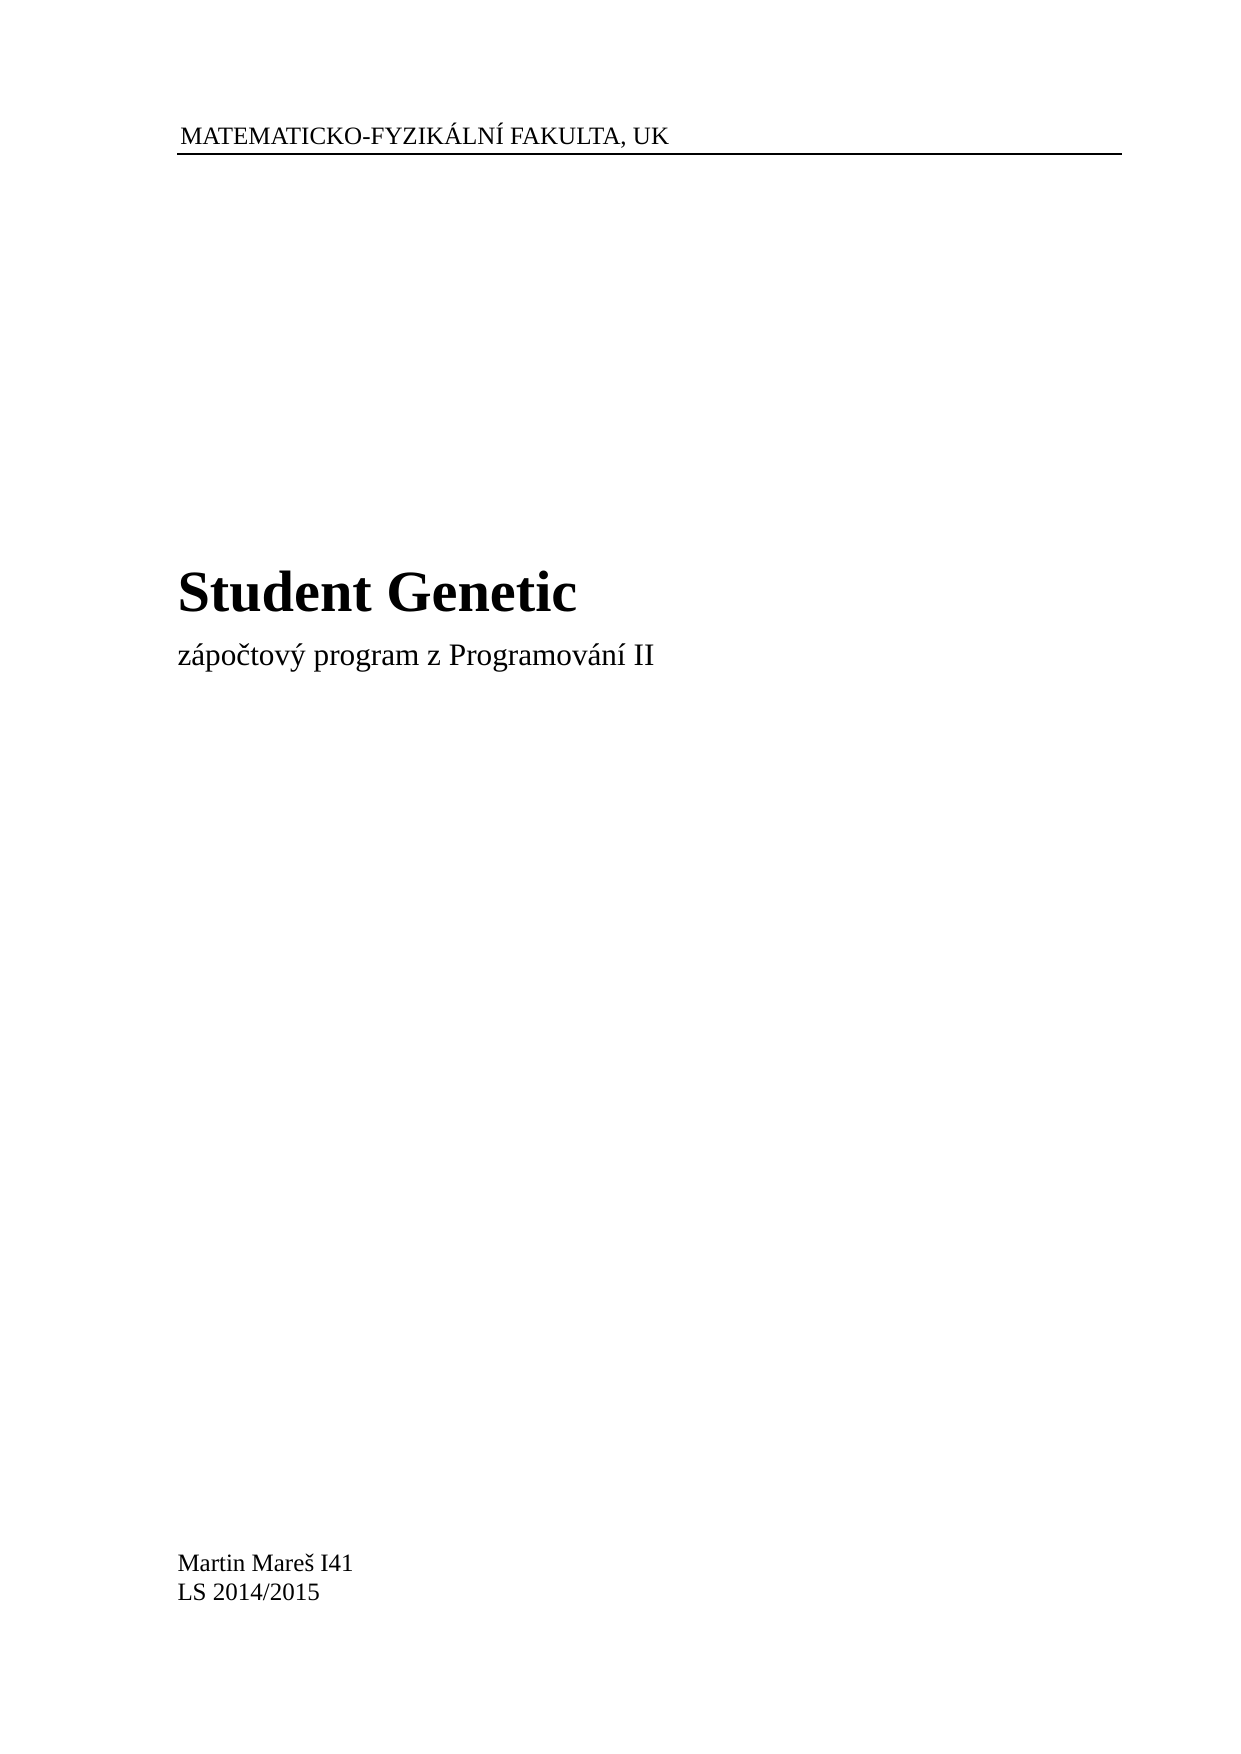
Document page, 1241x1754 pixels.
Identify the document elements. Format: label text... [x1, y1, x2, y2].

title Student Genetic [177, 556, 1122, 623]
text Martin Mareš I41 [177, 1548, 1122, 1577]
text zápočtový program z Programování II [177, 636, 1122, 672]
text LS 2014/2015 [177, 1577, 1122, 1606]
